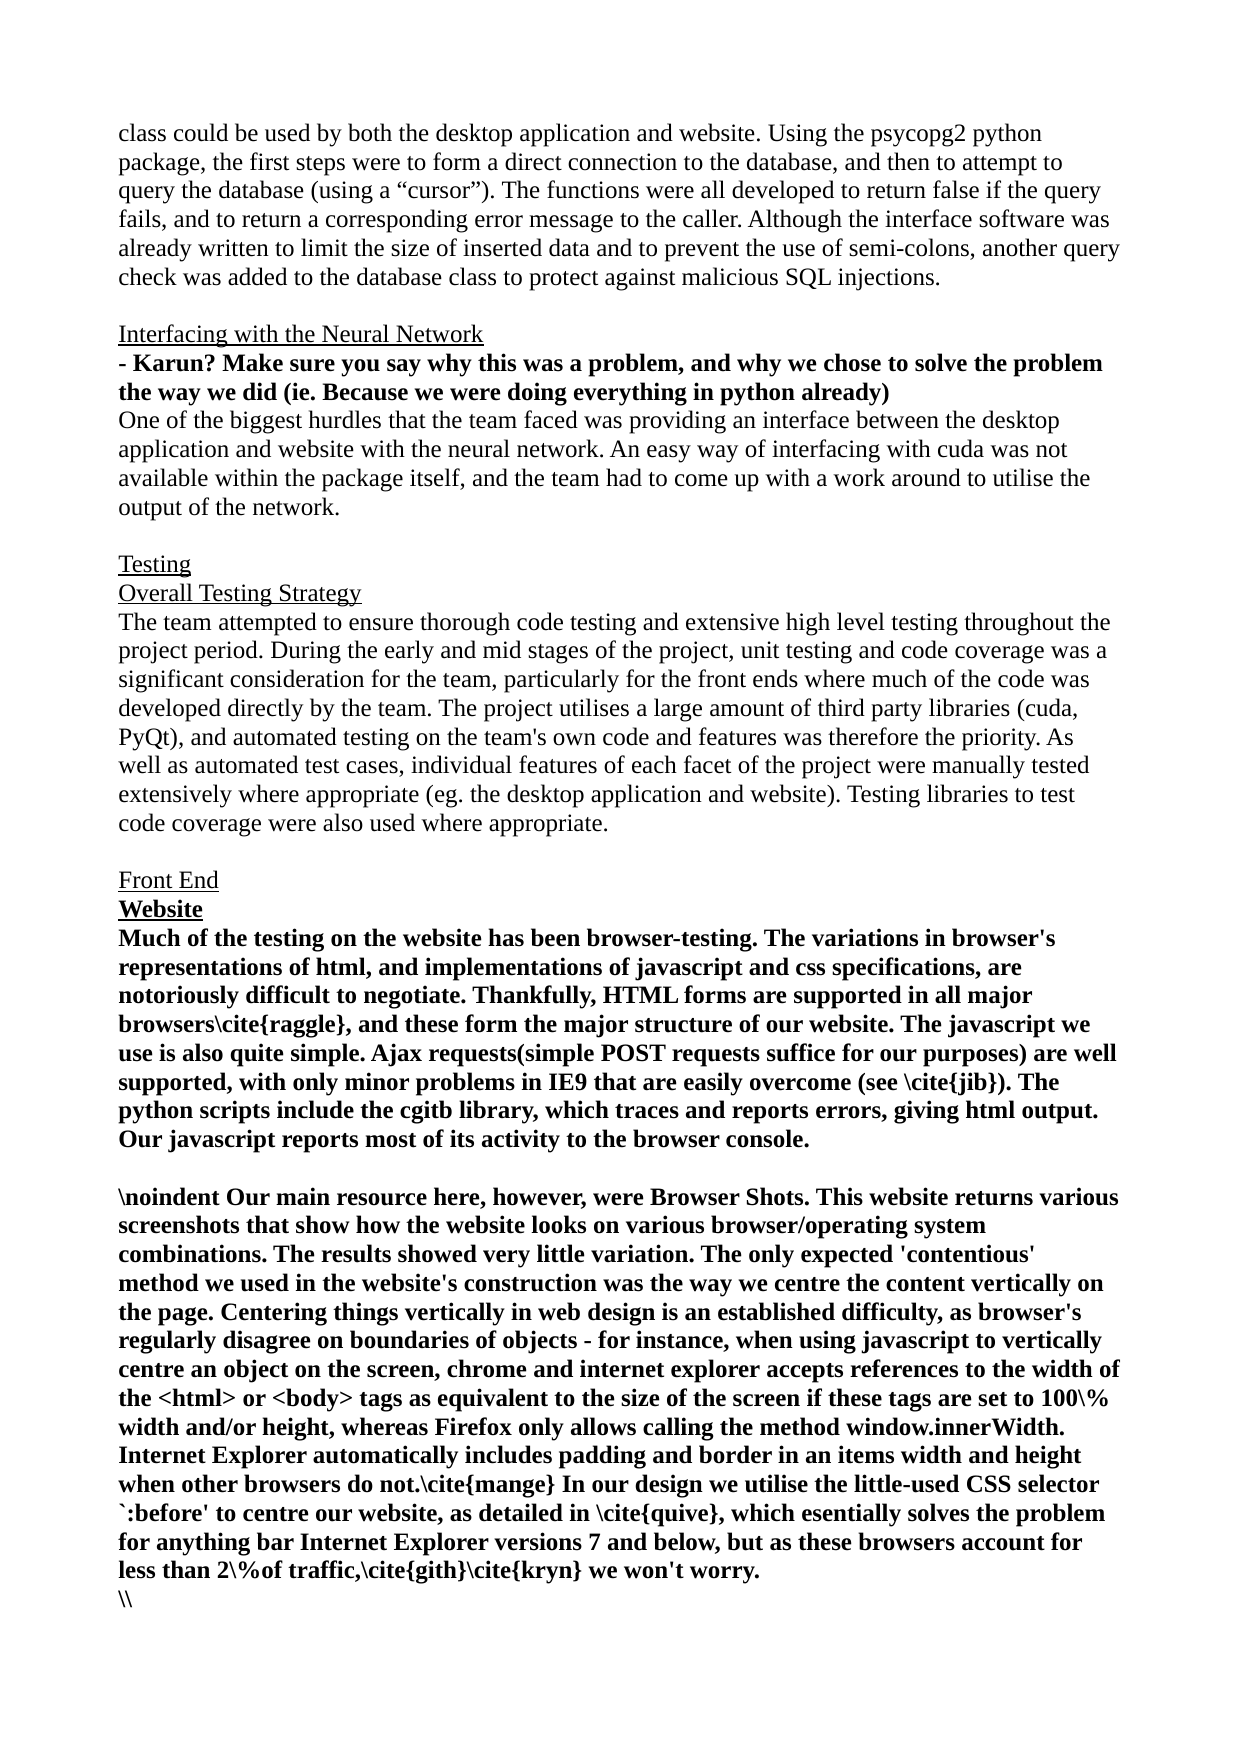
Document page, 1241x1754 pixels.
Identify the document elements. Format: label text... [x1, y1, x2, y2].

text - Karun? Make sure you say why this was a problem, and why we chose to solve the problem the way we did (ie. Because we were doing everything in python already) [118, 348, 1122, 406]
text Much of the testing on the website has been browser-testing. The variations in browser's representations of html, and implementations of javascript and css specifications, are notoriously difficult to negotiate. Thankfully, HTML forms are supported in all major browsers\cite{raggle}, and these form the major structure of our website. The javascript we use is also quite simple. Ajax requests(simple POST requests suffice for our purposes) are well supported, with only minor problems in IE9 that are easily overcome (see \cite{jib}). The python scripts include the cgitb library, which traces and reports errors, giving html output. Our javascript reports most of its activity to the browser console. [118, 923, 1122, 1153]
text \noindent Our main resource here, however, were Browser Shots. This website returns various screenshots that show how the website looks on various browser/operating system combinations. The results showed very little variation. The only expected 'contentious' method we used in the website's construction was the way we centre the content vertically on the page. Centering things vertically in web design is an established difficulty, as browser's regularly disagree on boundaries of objects - for instance, when using javascript to vertically centre an object on the screen, chrome and internet explorer accepts references to the width of the <html> or <body> tags as equivalent to the size of the screen if these tags are set to 100\% width and/or height, whereas Firefox only allows calling the method window.innerWidth. Internet Explorer automatically includes padding and border in an items width and height when other browsers do not.\cite{mange} In our design we utilise the little-used CSS selector `:before' to centre our website, as detailed in \cite{quive}, which esentially solves the problem for anything bar Internet Explorer versions 7 and below, but as these browsers account for less than 2\%of traffic,\cite{gith}\cite{kryn} we won't worry. [118, 1182, 1122, 1584]
text class could be used by both the desktop application and website. Using the psycopg2 python package, the first steps were to form a direct connection to the database, and then to attempt to query the database (using a “cursor”). The functions were all developed to return false if the query fails, and to return a corresponding error message to the caller. Although the interface software was already written to limit the size of inserted data and to prevent the use of semi-colons, another query check was added to the database class to protect against malicious SQL injections. [118, 118, 1122, 291]
text One of the biggest hurdles that the team faced was providing an interface between the desktop application and website with the neural network. An easy way of interfacing with cuda was not available within the package itself, and the team had to come up with a work around to utilise the output of the network. [118, 406, 1122, 521]
text Overall Testing Strategy [118, 578, 1122, 607]
text Front End [118, 866, 1122, 894]
text Testing [118, 549, 1122, 578]
text \\ [118, 1584, 1122, 1613]
text Interfacing with the Neural Network [118, 319, 1122, 348]
text Website [118, 894, 1122, 923]
text The team attempted to ensure thorough code testing and extensive high level testing throughout the project period. During the early and mid stages of the project, unit testing and code coverage was a significant consideration for the team, particularly for the front ends where much of the code was developed directly by the team. The project utilises a large amount of third party libraries (cuda, PyQt), and automated testing on the team's own code and features was therefore the priority. As well as automated test cases, individual features of each facet of the project were manually tested extensively where appropriate (eg. the desktop application and website). Testing libraries to test code coverage were also used where appropriate. [118, 607, 1122, 837]
